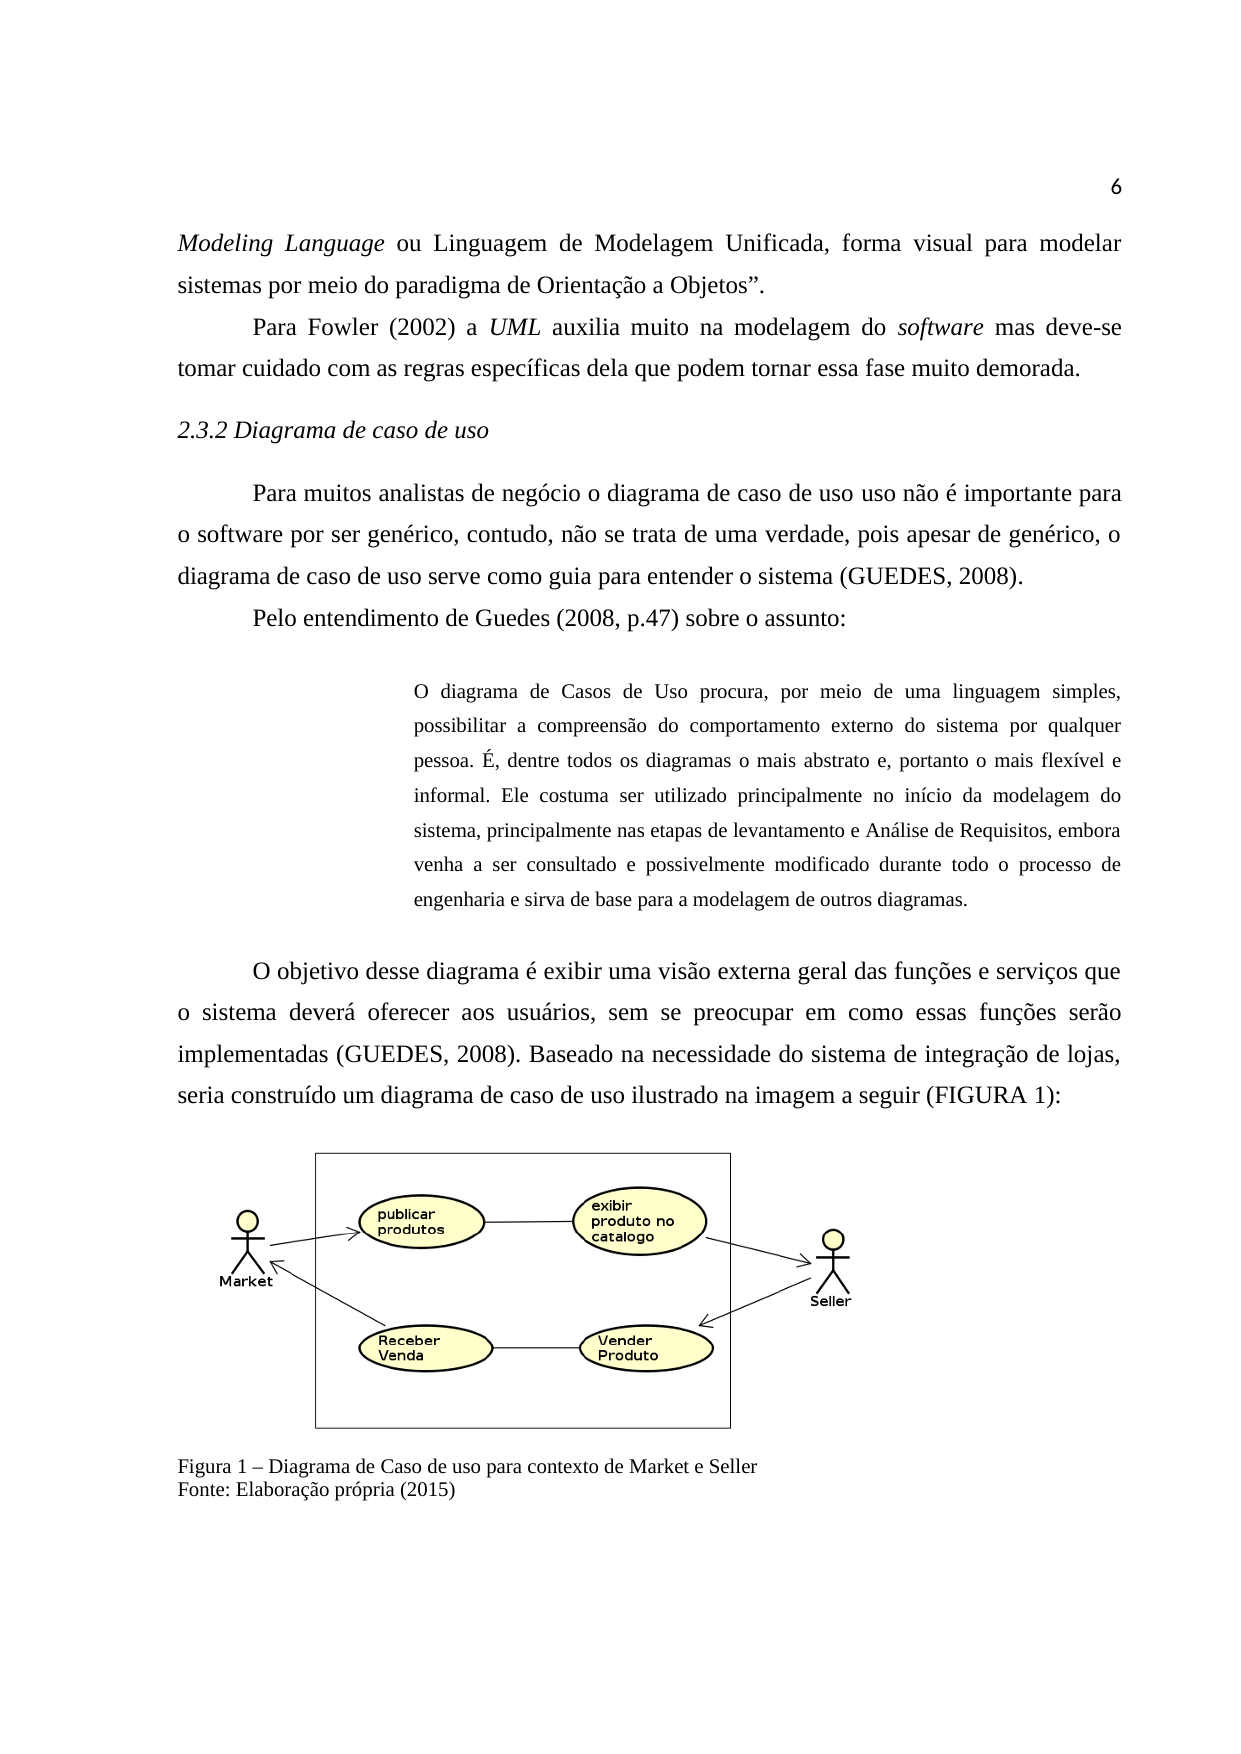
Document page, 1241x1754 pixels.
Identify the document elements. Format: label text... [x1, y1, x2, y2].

text O diagrama de Casos de Uso procura, por meio de uma linguagem simples, possibilitar a compreensão do comportamento externo do sistema por qualquer pessoa. É, dentre todos os diagramas o mais abstrato e, portanto o mais flexível e informal. Ele costuma ser utilizado principalmente no início da modelagem do sistema, principalmente nas etapas de levantamento e Análise de Requisitos, embora venha a ser consultado e possivelmente modificado durante todo o processo de engenharia e sirva de base para a modelagem de outros diagramas. [413, 680, 1122, 911]
text 2.3.2 Diagrama de caso de uso [177, 417, 1122, 444]
text Figura 1 – Diagrama de Caso de uso para contexto de Market e Seller Fonte: Elaboração própria (2015) [177, 1123, 1122, 1501]
text Modeling Language ou Linguagem de Modelagem Unificada, forma visual para modelar sistemas por meio do paradigma de Orientação a Objetos”. [177, 229, 1122, 299]
text Pelo entendimento de Guedes (2008, p.47) sobre o assunto: [177, 604, 1122, 631]
picture [194, 1123, 877, 1456]
text Para muitos analistas de negócio o diagrama de caso de uso uso não é importante para o software por ser genérico, contudo, não se trata de uma verdade, pois apesar de genérico, o diagrama de caso de uso serve como guia para entender o sistema (GUEDES, 2008). [177, 479, 1122, 590]
text Para Fowler (2002) a UML auxilia muito na modelagem do software mas deve-se tomar cuidado com as regras específicas dela que podem tornar essa fase muito demorada. [177, 313, 1122, 382]
text O objetivo desse diagrama é exibir uma visão externa geral das funções e serviços que o sistema deverá oferecer aos usuários, sem se preocupar em como essas funções serão implementadas (GUEDES, 2008). Baseado na necessidade do sistema de integração de lojas, seria construído um diagrama de caso de uso ilustrado na imagem a seguir (FIGURA 1): [177, 957, 1122, 1109]
